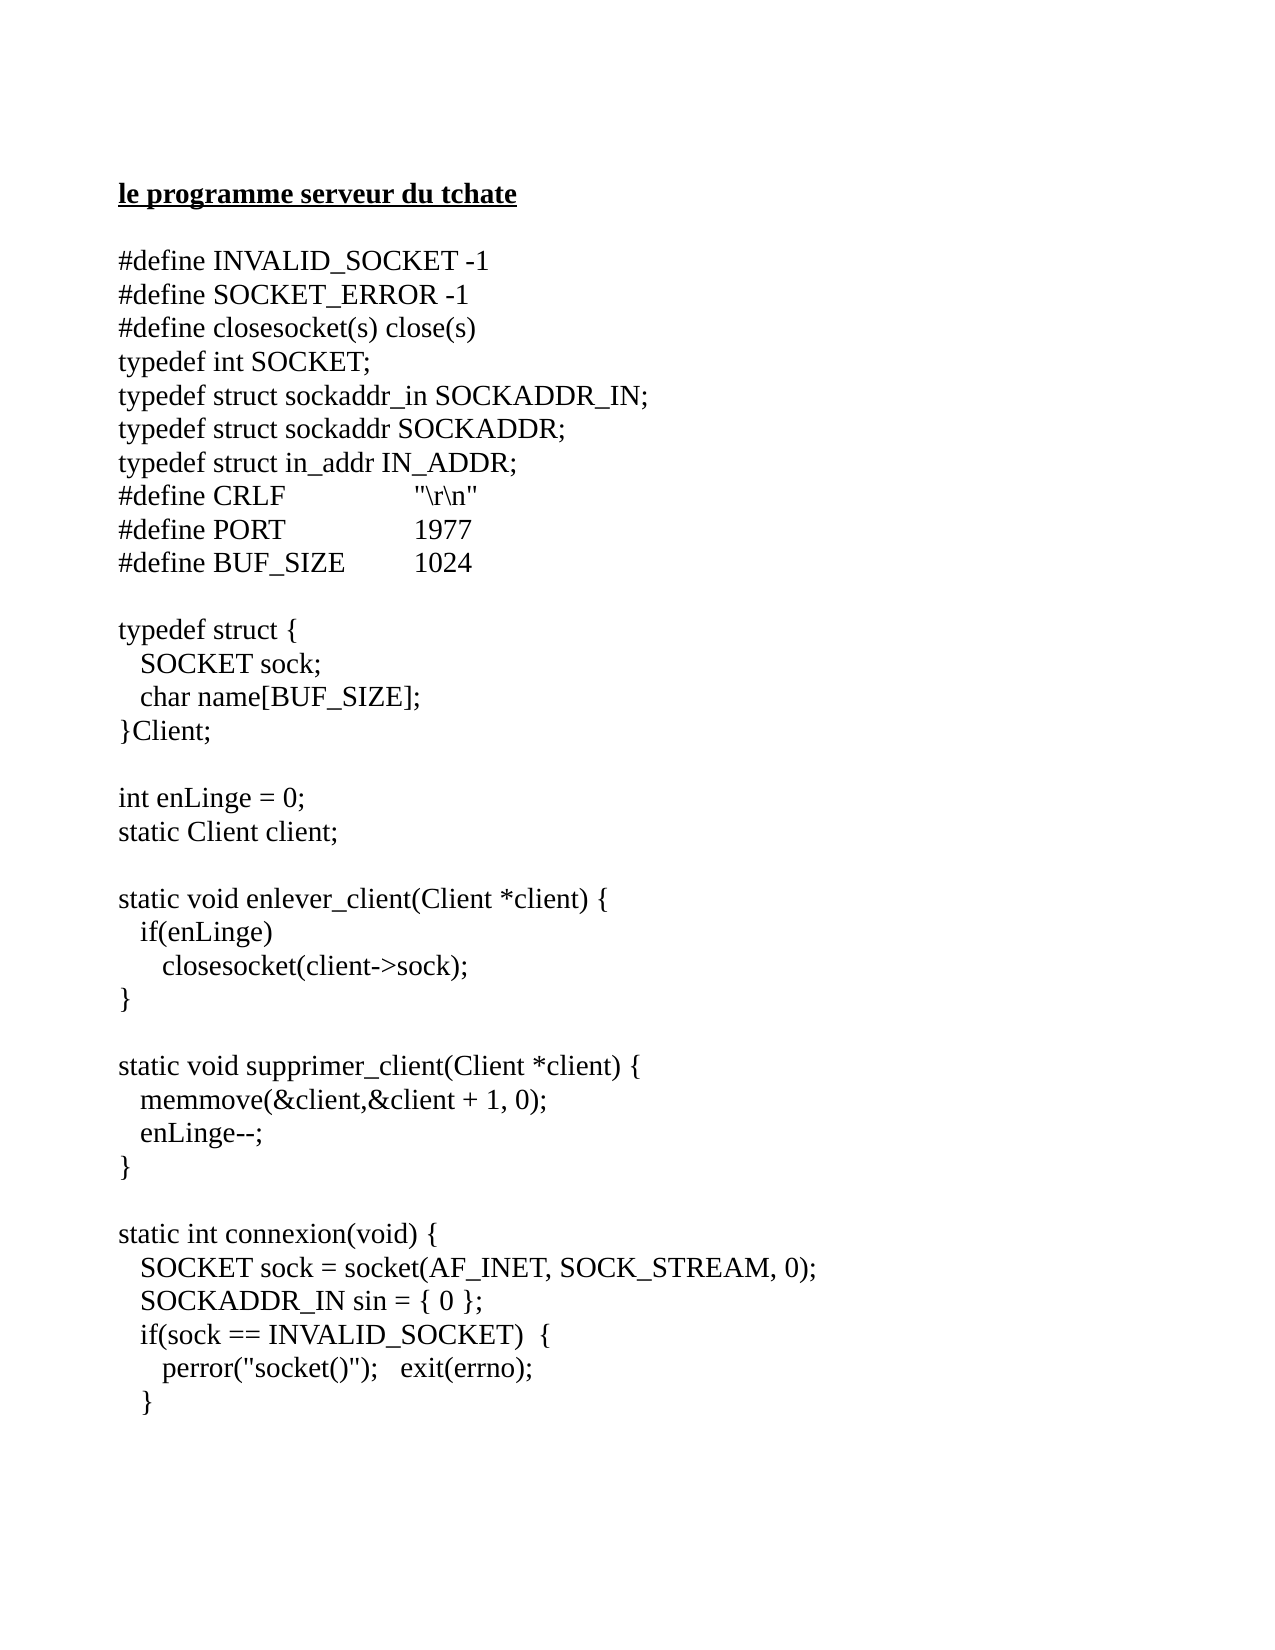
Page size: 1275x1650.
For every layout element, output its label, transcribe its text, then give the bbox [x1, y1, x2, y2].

text le programme serveur du tchate [118, 176, 1157, 210]
text }Client; [118, 713, 1157, 747]
text static void supprimer_client(Client *client) { [118, 1048, 1157, 1082]
text typedef struct { [118, 612, 1157, 646]
text } [118, 1384, 1157, 1417]
text #define closesocket(s) close(s) [118, 311, 1157, 344]
text #define PORT 1977 [118, 512, 1157, 545]
text char name[BUF_SIZE]; [118, 679, 1157, 713]
text SOCKADDR_IN sin = { 0 }; [118, 1283, 1157, 1317]
text typedef struct sockaddr SOCKADDR; [118, 411, 1157, 445]
text static int connexion(void) { [118, 1216, 1157, 1250]
text #define BUF_SIZE 1024 [118, 545, 1157, 579]
text closesocket(client->sock); [118, 948, 1157, 981]
text memmove(&client,&client + 1, 0); [118, 1082, 1157, 1116]
text } [118, 981, 1157, 1015]
text #define INVALID_SOCKET -1 [118, 243, 1157, 277]
text SOCKET sock; [118, 646, 1157, 679]
text if(enLinge) [118, 914, 1157, 948]
text typedef struct in_addr IN_ADDR; [118, 445, 1157, 478]
text static void enlever_client(Client *client) { [118, 881, 1157, 914]
text typedef struct sockaddr_in SOCKADDR_IN; [118, 378, 1157, 411]
text SOCKET sock = socket(AF_INET, SOCK_STREAM, 0); [118, 1250, 1157, 1283]
text perror("socket()"); exit(errno); [118, 1350, 1157, 1384]
text enLinge--; [118, 1116, 1157, 1149]
text int enLinge = 0; [118, 780, 1157, 814]
text typedef int SOCKET; [118, 344, 1157, 378]
text static Client client; [118, 814, 1157, 847]
text } [118, 1149, 1157, 1183]
text if(sock == INVALID_SOCKET) { [118, 1317, 1157, 1350]
text #define CRLF "\r\n" [118, 478, 1157, 512]
text #define SOCKET_ERROR -1 [118, 277, 1157, 311]
